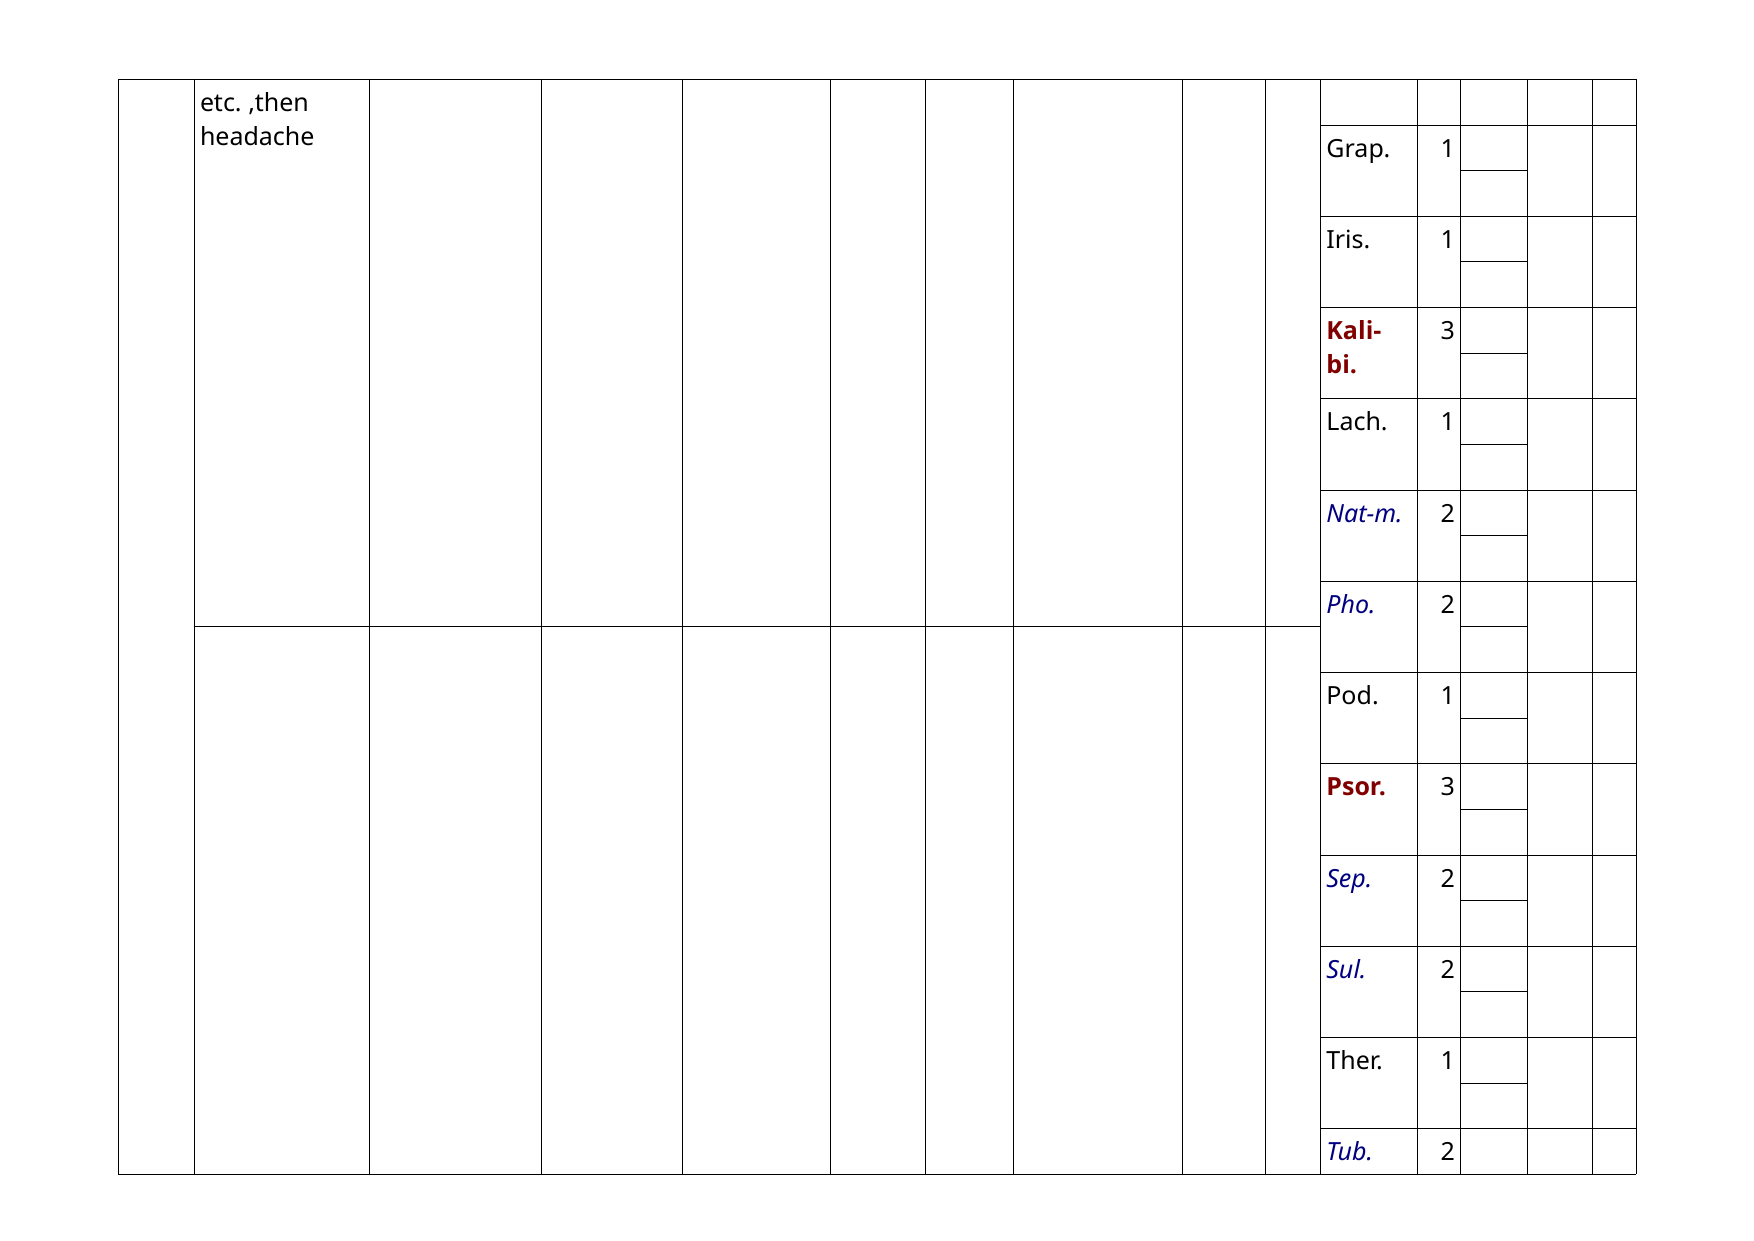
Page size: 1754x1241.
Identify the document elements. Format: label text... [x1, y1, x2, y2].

table_cell [1266, 80, 1320, 626]
table_cell [1528, 308, 1592, 398]
table_cell [1461, 1038, 1527, 1083]
table_cell Lach. [1321, 399, 1417, 489]
table_cell [1528, 582, 1592, 672]
table_cell [926, 80, 1013, 626]
table_cell [1528, 673, 1592, 763]
table_cell etc. ,then headache [195, 80, 369, 626]
table_cell [831, 627, 925, 1174]
table_cell Pho. [1321, 582, 1417, 672]
table_cell [1321, 80, 1417, 124]
table_cell [1593, 126, 1636, 216]
table_cell [1528, 126, 1592, 216]
table_cell [1528, 947, 1592, 1037]
table_cell [1461, 947, 1527, 991]
table_cell [683, 627, 830, 1174]
table_cell [1528, 399, 1592, 489]
table_cell [542, 80, 682, 626]
table_cell [1461, 171, 1527, 216]
table_cell [1014, 627, 1182, 1174]
table_cell [1593, 856, 1636, 946]
table_cell [1461, 308, 1527, 353]
table_cell [195, 627, 369, 1174]
table_cell Ther. [1321, 1038, 1417, 1128]
table_cell [1461, 262, 1527, 307]
table_cell Iris. [1321, 217, 1417, 307]
table_cell Kali-bi. [1321, 308, 1417, 398]
table_cell [1461, 1084, 1527, 1128]
table_cell [1461, 445, 1527, 489]
table_cell [1593, 1129, 1636, 1174]
table_cell [542, 627, 682, 1174]
table_cell [1461, 126, 1527, 170]
table_cell [1014, 80, 1182, 626]
table_cell [831, 80, 925, 626]
table_cell [1183, 627, 1265, 1174]
table_cell [1593, 947, 1636, 1037]
table_cell 1 [1418, 399, 1460, 489]
table_cell [1528, 764, 1592, 854]
table_cell [1593, 308, 1636, 398]
table_cell [1461, 764, 1527, 809]
table_cell [1461, 1129, 1527, 1174]
table_cell Nat-m. [1321, 491, 1417, 581]
table_cell [1461, 901, 1527, 946]
table_cell [1593, 80, 1636, 124]
table_cell [1593, 673, 1636, 763]
table_cell [1528, 491, 1592, 581]
table_cell [1528, 217, 1592, 307]
table_cell [1593, 399, 1636, 489]
table_cell [1461, 719, 1527, 763]
table_cell Tub. [1321, 1129, 1417, 1174]
table_cell [1461, 627, 1527, 672]
table_cell [1183, 80, 1265, 626]
table_cell 2 [1418, 1129, 1460, 1174]
table_cell Psor. [1321, 764, 1417, 854]
table_cell [1461, 673, 1527, 718]
table_cell 2 [1418, 856, 1460, 946]
table_cell [1593, 582, 1636, 672]
table_cell [1528, 1129, 1592, 1174]
table_cell 1 [1418, 673, 1460, 763]
table_cell Grap. [1321, 126, 1417, 216]
table_cell [1266, 627, 1320, 1174]
table_cell [1461, 582, 1527, 626]
table_cell [1461, 354, 1527, 398]
table_cell [1461, 536, 1527, 581]
table_cell 3 [1418, 764, 1460, 854]
table_cell [370, 627, 541, 1174]
table_cell [119, 80, 194, 1174]
table_cell 1 [1418, 1038, 1460, 1128]
table_cell 1 [1418, 217, 1460, 307]
table_cell Pod. [1321, 673, 1417, 763]
table_cell [1461, 399, 1527, 444]
table_cell [1461, 80, 1527, 124]
table_cell 1 [1418, 126, 1460, 216]
table_cell [1593, 764, 1636, 854]
table_cell [1461, 491, 1527, 535]
table_cell Sul. [1321, 947, 1417, 1037]
table_cell [1528, 856, 1592, 946]
table_cell [1461, 856, 1527, 900]
table_cell [370, 80, 541, 626]
table_cell [1593, 1038, 1636, 1128]
table_cell [1461, 810, 1527, 854]
table_cell [1528, 80, 1592, 124]
table_cell Sep. [1321, 856, 1417, 946]
table_cell [1593, 217, 1636, 307]
table_cell [683, 80, 830, 626]
table_cell [1418, 80, 1460, 124]
table_cell 2 [1418, 947, 1460, 1037]
table_cell [1461, 217, 1527, 261]
table_cell [926, 627, 1013, 1174]
table_cell [1528, 1038, 1592, 1128]
table_cell 2 [1418, 582, 1460, 672]
table_cell 3 [1418, 308, 1460, 398]
table_cell [1461, 992, 1527, 1037]
table_cell 2 [1418, 491, 1460, 581]
table_cell [1593, 491, 1636, 581]
